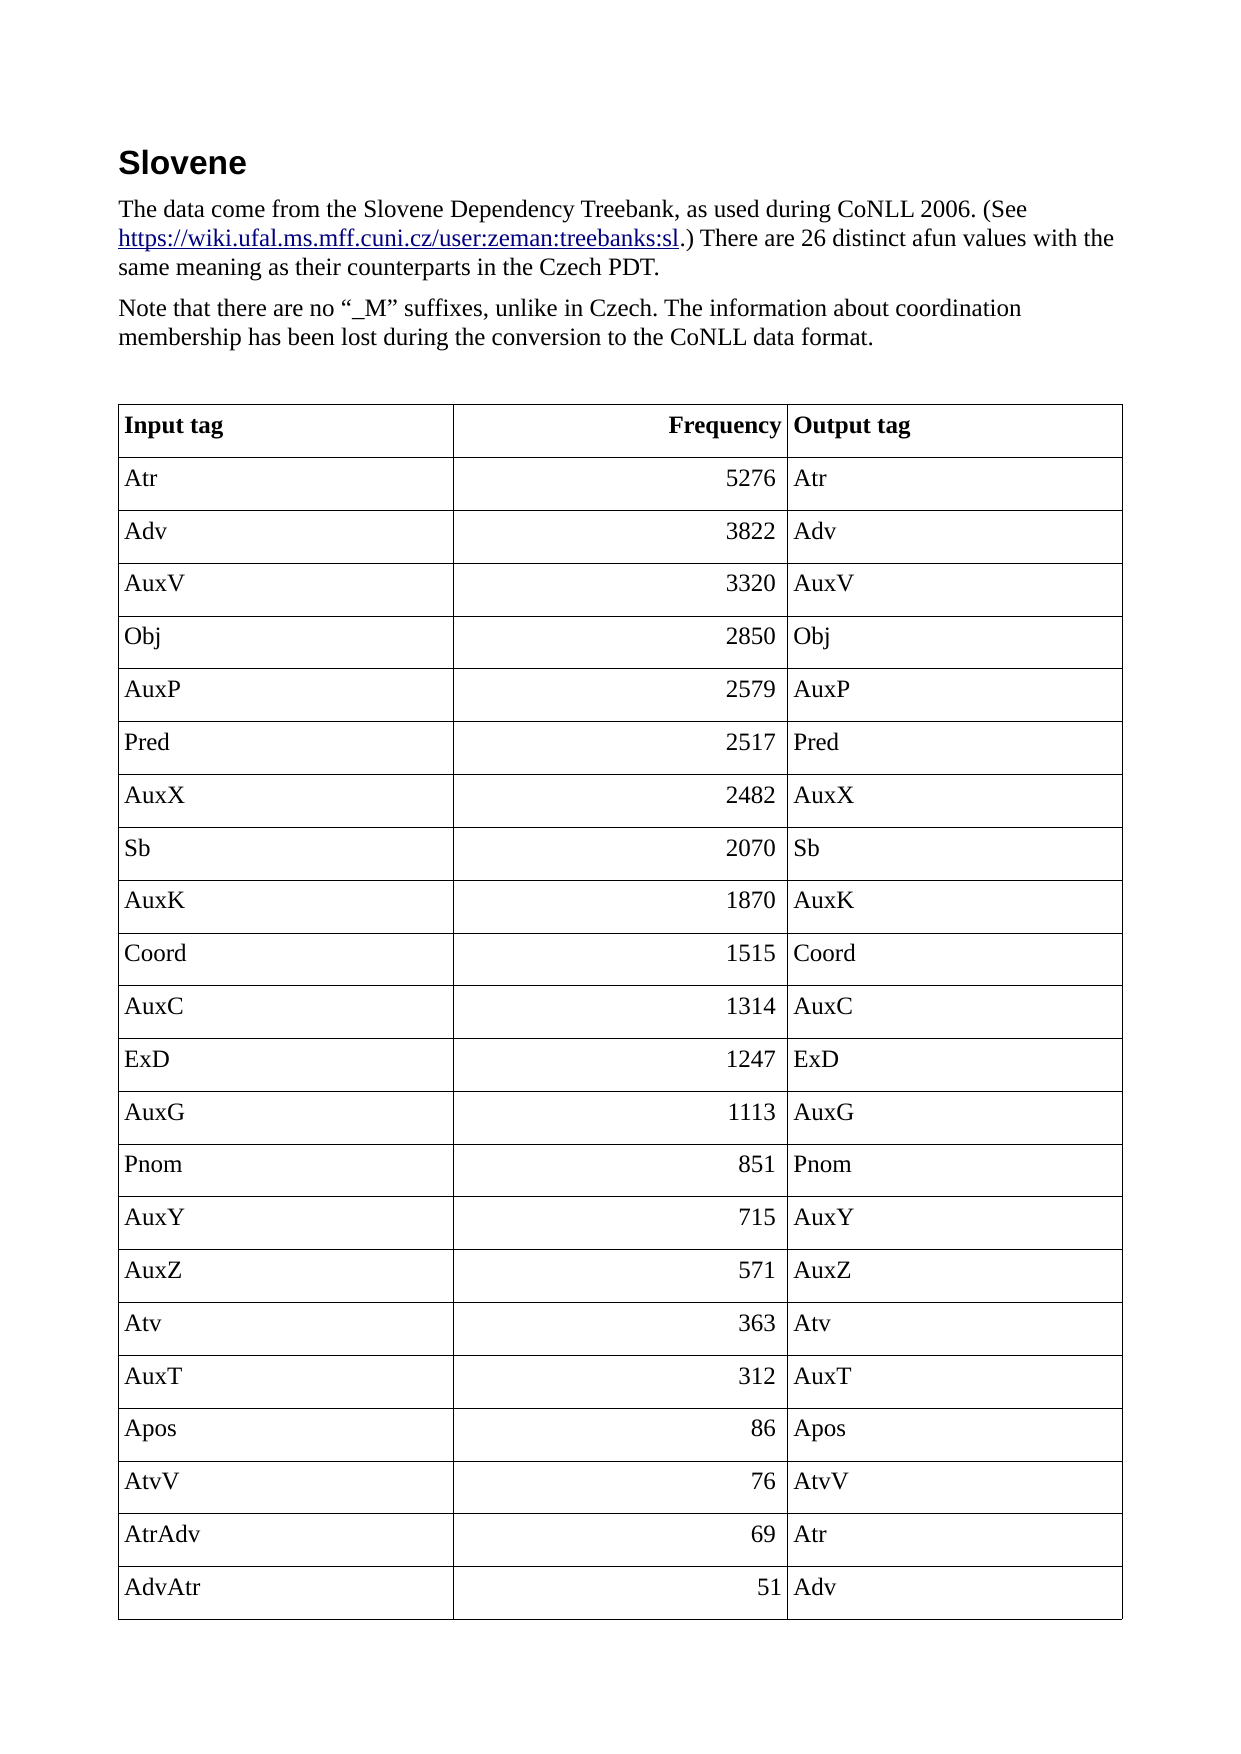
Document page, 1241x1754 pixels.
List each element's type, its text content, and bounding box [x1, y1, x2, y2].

subtitle Slovene [118, 143, 1122, 182]
table_cell AuxG [788, 1092, 1122, 1144]
table_cell 1113 [454, 1092, 787, 1144]
table_cell AuxV [119, 564, 453, 616]
table_cell AuxY [119, 1197, 453, 1249]
table_cell Sb [788, 828, 1122, 879]
table_cell 1314 [454, 986, 787, 1038]
table_cell 363 [454, 1303, 787, 1355]
table_cell AuxZ [119, 1250, 453, 1302]
table_cell Atr [788, 458, 1122, 510]
table_cell 2482 [454, 775, 787, 827]
table_cell Obj [119, 617, 453, 668]
table_cell ExD [788, 1039, 1122, 1091]
table_cell 851 [454, 1145, 787, 1196]
table_cell Atr [788, 1514, 1122, 1566]
table_cell AtrAdv [119, 1514, 453, 1566]
table_cell Adv [119, 511, 453, 563]
table_cell Coord [788, 934, 1122, 985]
table_cell 2579 [454, 669, 787, 721]
table_cell 3822 [454, 511, 787, 563]
table_cell AdvAtr [119, 1567, 453, 1619]
table_cell Adv [788, 1567, 1122, 1619]
table_cell AuxC [788, 986, 1122, 1038]
table_cell Atr [119, 458, 453, 510]
table_cell Apos [119, 1409, 453, 1461]
table_cell AuxT [788, 1356, 1122, 1408]
table_cell 715 [454, 1197, 787, 1249]
table_cell AuxG [119, 1092, 453, 1144]
table_cell 86 [454, 1409, 787, 1461]
table_cell AuxP [119, 669, 453, 721]
table_cell 5276 [454, 458, 787, 510]
table_cell AtvV [119, 1462, 453, 1513]
table_cell AuxV [788, 564, 1122, 616]
table_cell AuxX [119, 775, 453, 827]
table_cell 1870 [454, 881, 787, 932]
table_cell Pnom [119, 1145, 453, 1196]
table_cell 2070 [454, 828, 787, 879]
table_cell 69 [454, 1514, 787, 1566]
table_cell 2517 [454, 722, 787, 774]
text Note that there are no “_M” suffixes, unlike in Czech. The information about coordination membership has been lost during the conversion to the CoNLL data format. [118, 293, 1122, 351]
table_cell 571 [454, 1250, 787, 1302]
table_header Input tag [119, 405, 453, 457]
table_header Frequency [454, 405, 787, 457]
table_cell 2850 [454, 617, 787, 668]
table_cell AuxK [788, 881, 1122, 932]
table_header Output tag [788, 405, 1122, 457]
table_cell 51 [454, 1567, 787, 1619]
table_cell Obj [788, 617, 1122, 668]
table_cell Atv [788, 1303, 1122, 1355]
table_cell Sb [119, 828, 453, 879]
table_cell 1247 [454, 1039, 787, 1091]
table_cell AuxY [788, 1197, 1122, 1249]
table_cell Atv [119, 1303, 453, 1355]
table_cell 312 [454, 1356, 787, 1408]
text The data come from the Slovene Dependency Treebank, as used during CoNLL 2006. (See https://wiki.ufal.ms.mff.cuni.cz/user:zeman:treebanks:sl.) There are 26 distinct afun values with the same meaning as their counterparts in the Czech PDT. [118, 194, 1122, 281]
table_cell Coord [119, 934, 453, 985]
table_cell 76 [454, 1462, 787, 1513]
table_cell 1515 [454, 934, 787, 985]
table_cell Apos [788, 1409, 1122, 1461]
table_cell AtvV [788, 1462, 1122, 1513]
table_cell Pnom [788, 1145, 1122, 1196]
table_cell 3320 [454, 564, 787, 616]
table_cell Pred [788, 722, 1122, 774]
table_cell AuxZ [788, 1250, 1122, 1302]
table_cell AuxC [119, 986, 453, 1038]
table_cell AuxT [119, 1356, 453, 1408]
table_cell Adv [788, 511, 1122, 563]
table_cell ExD [119, 1039, 453, 1091]
table_cell AuxP [788, 669, 1122, 721]
table_cell AuxK [119, 881, 453, 932]
table_cell Pred [119, 722, 453, 774]
table_cell AuxX [788, 775, 1122, 827]
